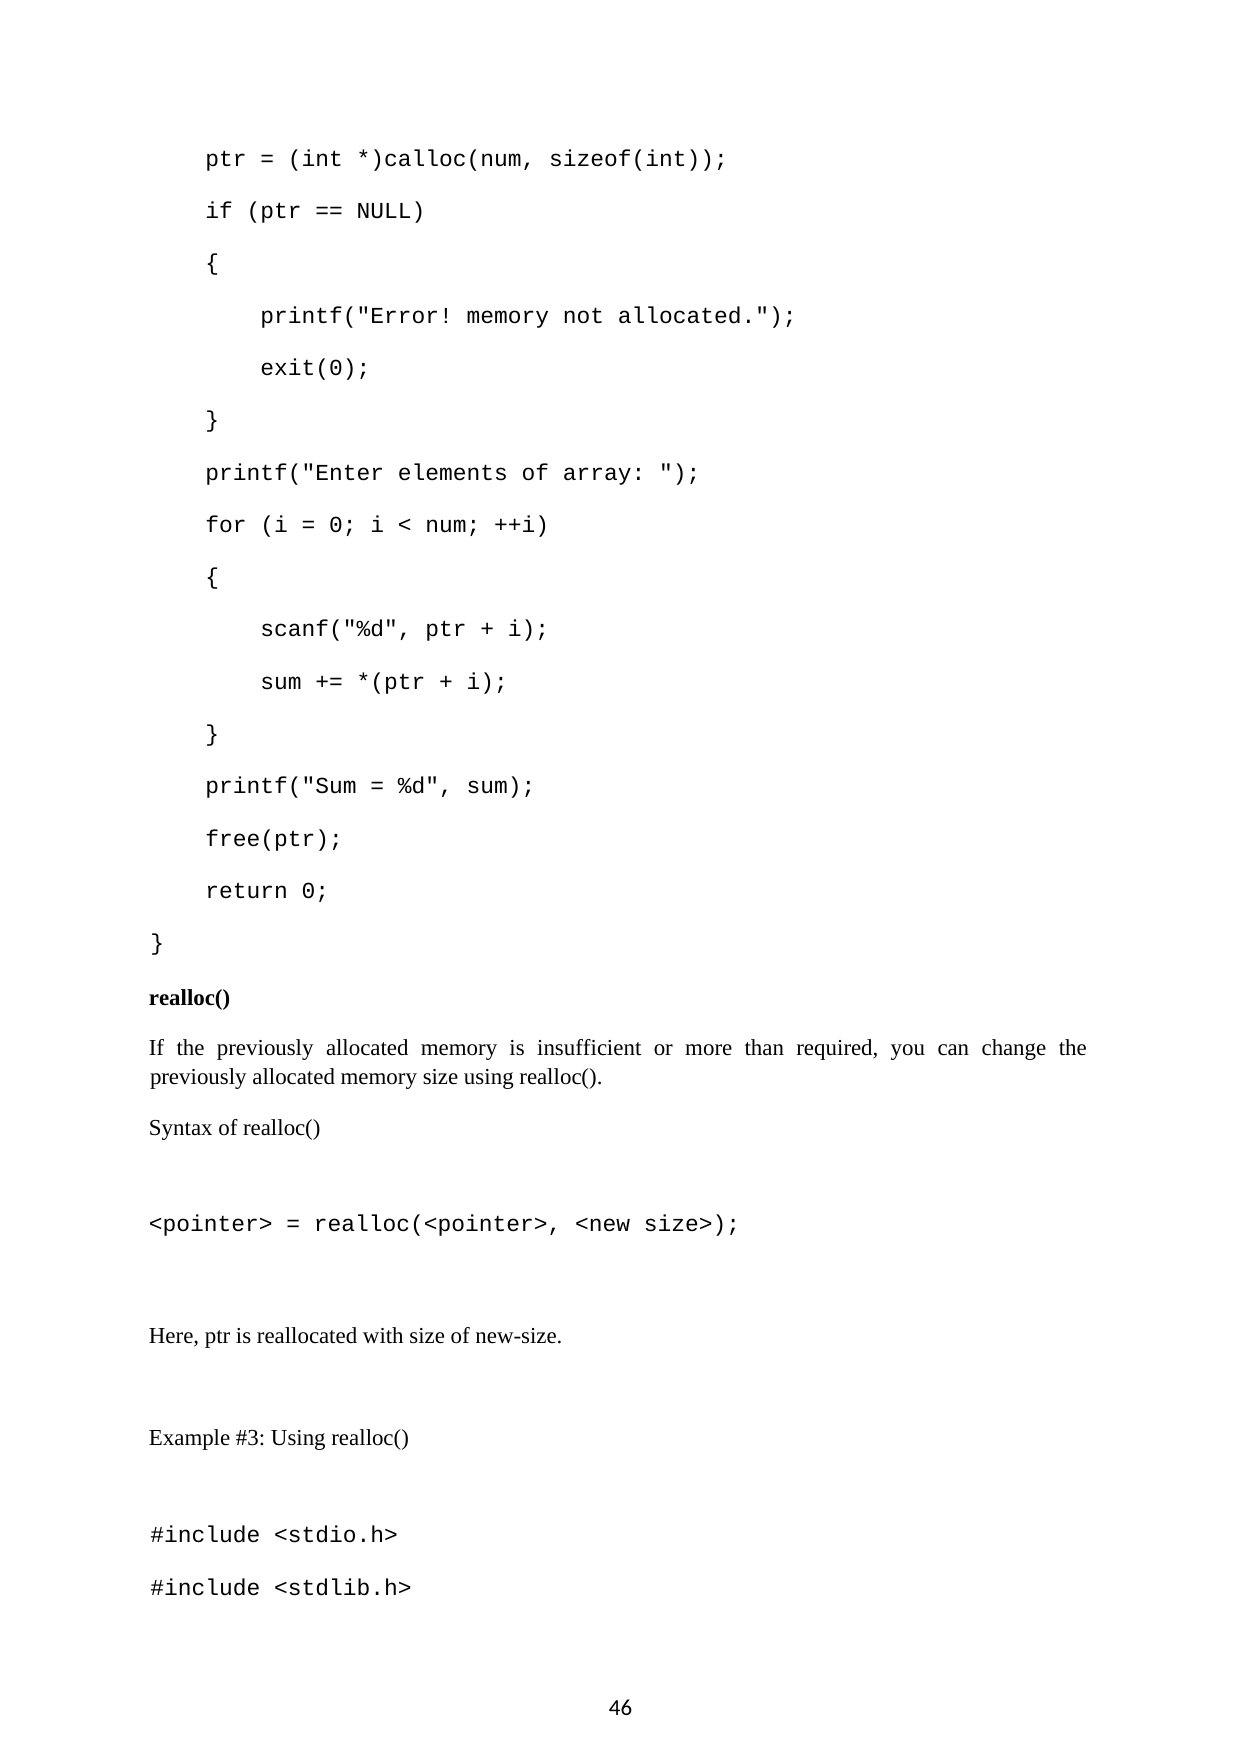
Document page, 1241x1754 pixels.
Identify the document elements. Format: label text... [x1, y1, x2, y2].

text ptr = (int *)calloc(num, sizeof(int)); [150, 147, 1090, 173]
text If the previously allocated memory is insufficient or more than required, you can change the previously allocated memory size using realloc(). [149, 1034, 1089, 1090]
text return 0; [150, 879, 1090, 905]
text printf("Enter elements of array: "); [150, 461, 1090, 487]
text if (ptr == NULL) [150, 199, 1090, 225]
text free(ptr); [150, 827, 1090, 853]
text } [150, 931, 1090, 957]
text scanf("%d", ptr + i); [150, 618, 1090, 644]
text #include <stdlib.h> [150, 1576, 1090, 1602]
text } [150, 722, 1090, 748]
text exit(0); [150, 356, 1090, 382]
text for (i = 0; i < num; ++i) [150, 513, 1090, 539]
text } [150, 408, 1090, 434]
text Here, ptr is reallocated with size of new-size. [149, 1322, 1089, 1349]
text Example #3: Using realloc() [149, 1424, 1089, 1450]
text { [150, 252, 1090, 278]
text <pointer> = realloc(<pointer>, <new size>); [149, 1212, 1073, 1238]
text printf("Sum = %d", sum); [150, 774, 1090, 801]
subtitle realloc() [149, 984, 1090, 1010]
text { [150, 565, 1090, 591]
text printf("Error! memory not allocated."); [150, 304, 1090, 330]
text Syntax of realloc() [149, 1114, 1089, 1140]
text #include <stdio.h> [150, 1524, 1090, 1550]
text sum += *(ptr + i); [150, 670, 1090, 696]
